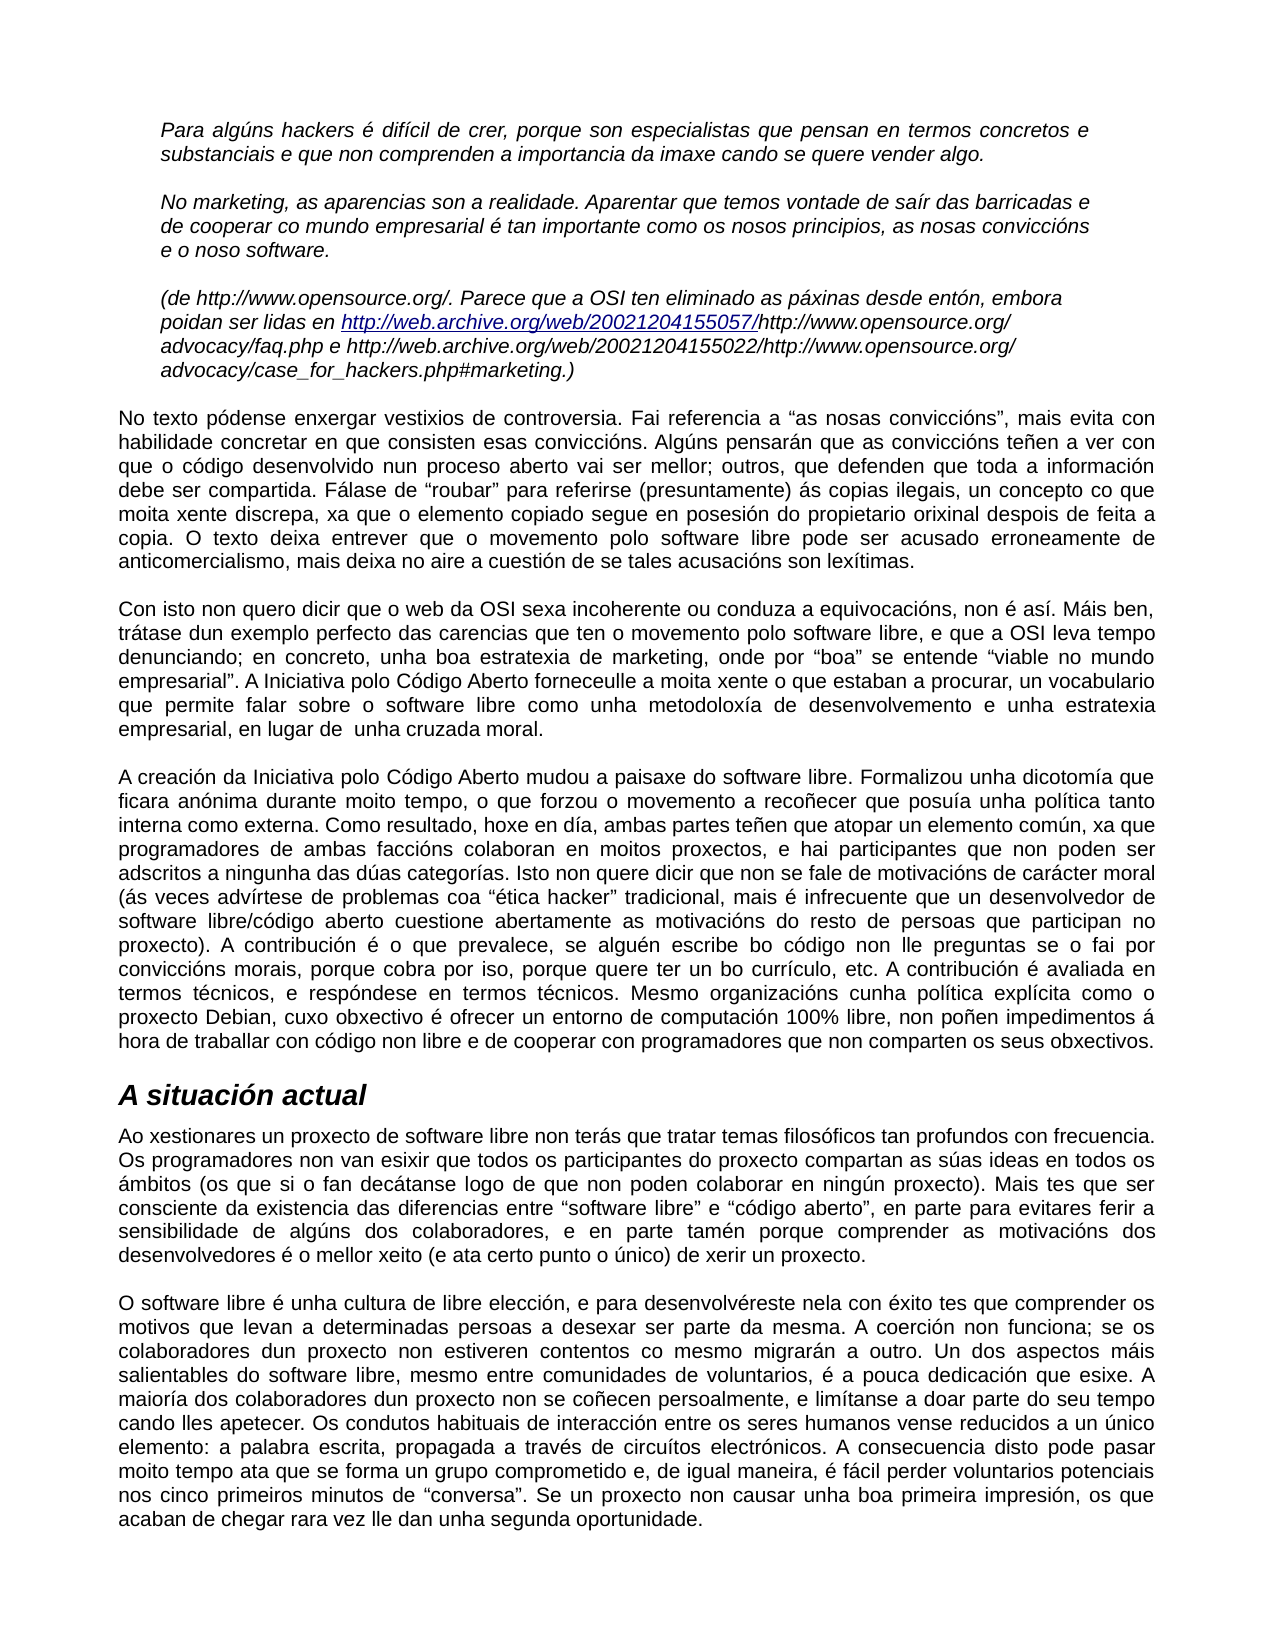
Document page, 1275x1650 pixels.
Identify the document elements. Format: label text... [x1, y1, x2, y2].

text Para algúns hackers é difícil de crer, porque son especialistas que pensan en termos concretos e substanciais e que non comprenden a importancia da imaxe cando se quere vender algo. [160, 118, 1094, 166]
text Ao xestionares un proxecto de software libre non terás que tratar temas filosóficos tan profundos con frecuencia. Os programadores non van esixir que todos os participantes do proxecto compartan as súas ideas en todos os ámbitos (os que si o fan decátanse logo de que non poden colaborar en ningún proxecto). Mais tes que ser consciente da existencia das diferencias entre “software libre” e “código aberto”, en parte para evitares ferir a sensibilidade de algúns dos colaboradores, e en parte tamén porque comprender as motivacións dos desenvolvedores é o mellor xeito (e ata certo punto o único) de xerir un proxecto. [118, 1123, 1157, 1267]
text O software libre é unha cultura de libre elección, e para desenvolvéreste nela con éxito tes que comprender os motivos que levan a determinadas persoas a desexar ser parte da mesma. A coerción non funciona; se os colaboradores dun proxecto non estiveren contentos co mesmo migrarán a outro. Un dos aspectos máis salientables do software libre, mesmo entre comunidades de voluntarios, é a pouca dedicación que esixe. A maioría dos colaboradores dun proxecto non se coñecen persoalmente, e limítanse a doar parte do seu tempo cando lles apetecer. Os condutos habituais de interacción entre os seres humanos vense reducidos a un único elemento: a palabra escrita, propagada a través de circuítos electrónicos. A consecuencia disto pode pasar moito tempo ata que se forma un grupo comprometido e, de igual maneira, é fácil perder voluntarios potenciais nos cinco primeiros minutos de “conversa”. Se un proxecto non causar unha boa primeira impresión, os que acaban de chegar rara vez lle dan unha segunda oportunidade. [118, 1291, 1157, 1531]
text A creación da Iniciativa polo Código Aberto mudou a paisaxe do software libre. Formalizou unha dicotomía que ficara anónima durante moito tempo, o que forzou o movemento a recoñecer que posuía unha política tanto interna como externa. Como resultado, hoxe en día, ambas partes teñen que atopar un elemento común, xa que programadores de ambas faccións colaboran en moitos proxectos, e hai participantes que non poden ser adscritos a ningunha das dúas categorías. Isto non quere dicir que non se fale de motivacións de carácter moral (ás veces advírtese de problemas coa “ética hacker” tradicional, mais é infrecuente que un desenvolvedor de software libre/código aberto cuestione abertamente as motivacións do resto de persoas que participan no proxecto). A contribución é o que prevalece, se alguén escribe bo código non lle preguntas se o fai por conviccións morais, porque cobra por iso, porque quere ter un bo currículo, etc. A contribución é avaliada en termos técnicos, e respóndese en termos técnicos. Mesmo organizacións cunha política explícita como o proxecto Debian, cuxo obxectivo é ofrecer un entorno de computación 100% libre, non poñen impedimentos á hora de traballar con código non libre e de cooperar con programadores que non comparten os seus obxectivos. [118, 765, 1157, 1052]
subtitle A situación actual [118, 1077, 1157, 1111]
text (de http://www.opensource.org/. Parece que a OSI ten eliminado as páxinas desde entón, embora poidan ser lidas en http://web.archive.org/web/20021204155057/http://www.opensource.org/advocacy/faq.php e http://web.archive.org/web/20021204155022/http://www.opensource.org/advocacy/case_for_hackers.php#marketing.) [160, 286, 1094, 382]
text Con isto non quero dicir que o web da OSI sexa incoherente ou conduza a equivocacións, non é así. Máis ben, trátase dun exemplo perfecto das carencias que ten o movemento polo software libre, e que a OSI leva tempo denunciando; en concreto, unha boa estratexia de marketing, onde por “boa” se entende “viable no mundo empresarial”. A Iniciativa polo Código Aberto forneceulle a moita xente o que estaban a procurar, un vocabulario que permite falar sobre o software libre como unha metodoloxía de desenvolvemento e unha estratexia empresarial, en lugar de unha cruzada moral. [118, 597, 1157, 741]
text No marketing, as aparencias son a realidade. Aparentar que temos vontade de saír das barricadas e de cooperar co mundo empresarial é tan importante como os nosos principios, as nosas conviccións e o noso software. [160, 190, 1094, 262]
text No texto pódense enxergar vestixios de controversia. Fai referencia a “as nosas conviccións”, mais evita con habilidade concretar en que consisten esas conviccións. Algúns pensarán que as conviccións teñen a ver con que o código desenvolvido nun proceso aberto vai ser mellor; outros, que defenden que toda a información debe ser compartida. Fálase de “roubar” para referirse (presuntamente) ás copias ilegais, un concepto co que moita xente discrepa, xa que o elemento copiado segue en posesión do propietario orixinal despois de feita a copia. O texto deixa entrever que o movemento polo software libre pode ser acusado erroneamente de anticomercialismo, mais deixa no aire a cuestión de se tales acusacións son lexítimas. [118, 406, 1157, 573]
